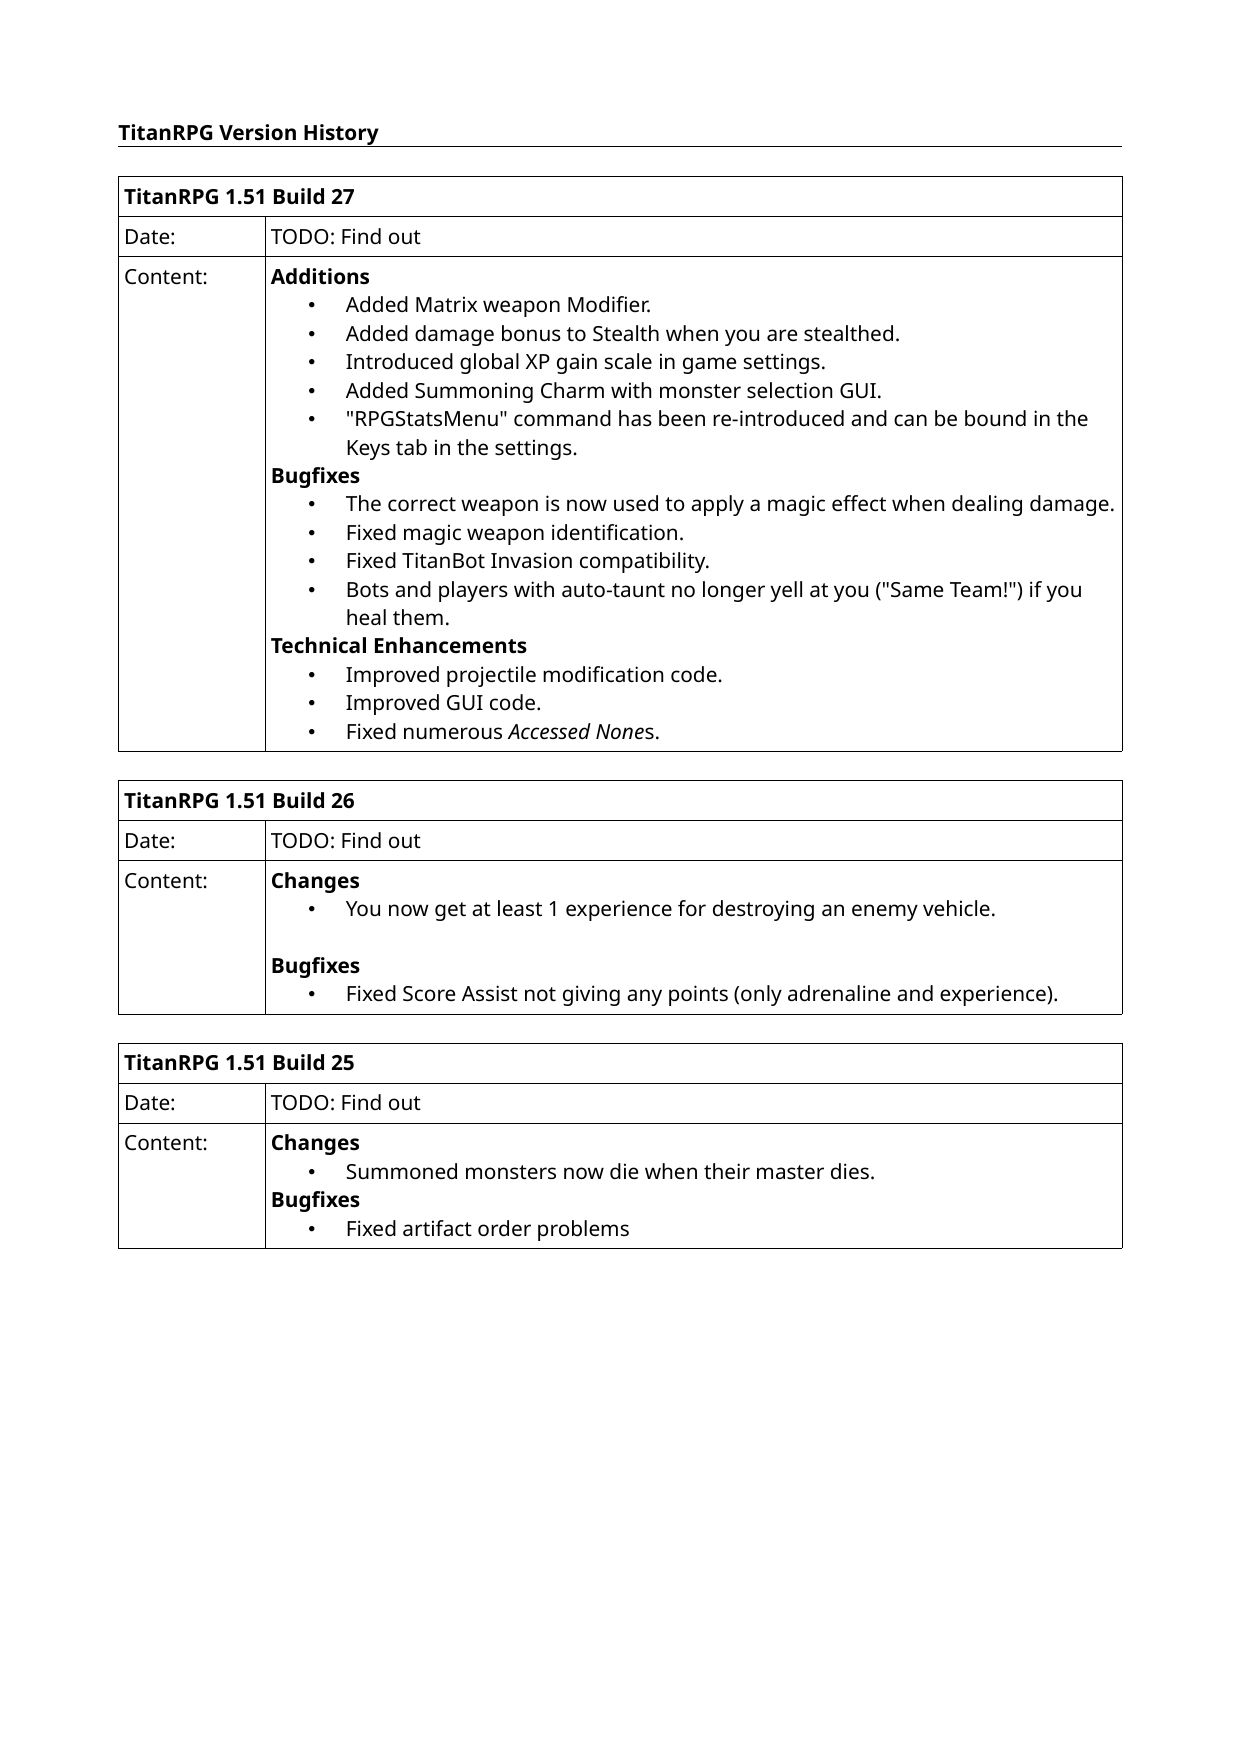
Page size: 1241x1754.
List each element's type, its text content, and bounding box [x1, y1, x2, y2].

table_cell TODO: Find out [266, 821, 1122, 860]
table_cell Content: [119, 861, 265, 1014]
table_cell Date: [119, 1084, 265, 1123]
table_cell Changes You now get at least 1 experience for destroying an enemy vehicle. Bugfixes Fixed Score Assist not giving any points (only adrenaline and experience). [266, 861, 1122, 1014]
table_header TitanRPG 1.51 Build 25 [119, 1044, 1122, 1083]
table_cell Content: [119, 257, 265, 751]
table_header TitanRPG 1.51 Build 26 [119, 781, 1122, 820]
table_cell Changes Summoned monsters now die when their master dies. Bugfixes Fixed artifact order problems [266, 1124, 1122, 1248]
table_header TitanRPG 1.51 Build 27 [119, 177, 1122, 216]
table_cell Date: [119, 821, 265, 860]
table_cell TODO: Find out [266, 217, 1122, 256]
table_cell Date: [119, 217, 265, 256]
table_cell TODO: Find out [266, 1084, 1122, 1123]
table_cell Content: [119, 1124, 265, 1248]
table_cell Additions Added Matrix weapon Modifier. Added damage bonus to Stealth when you are stealthed. Introduced global XP gain scale in game settings. Added Summoning Charm with monster selection GUI. "RPGStatsMenu" command has been re-introduced and can be bound in the Keys tab in the settings. Bugfixes The correct weapon is now used to apply a magic effect when dealing damage. Fixed magic weapon identification. Fixed TitanBot Invasion compatibility. Bots and players with auto-taunt no longer yell at you ("Same Team!") if you heal them. Technical Enhancements Improved projectile modification code. Improved GUI code. Fixed numerous Accessed Nones. [266, 257, 1122, 751]
